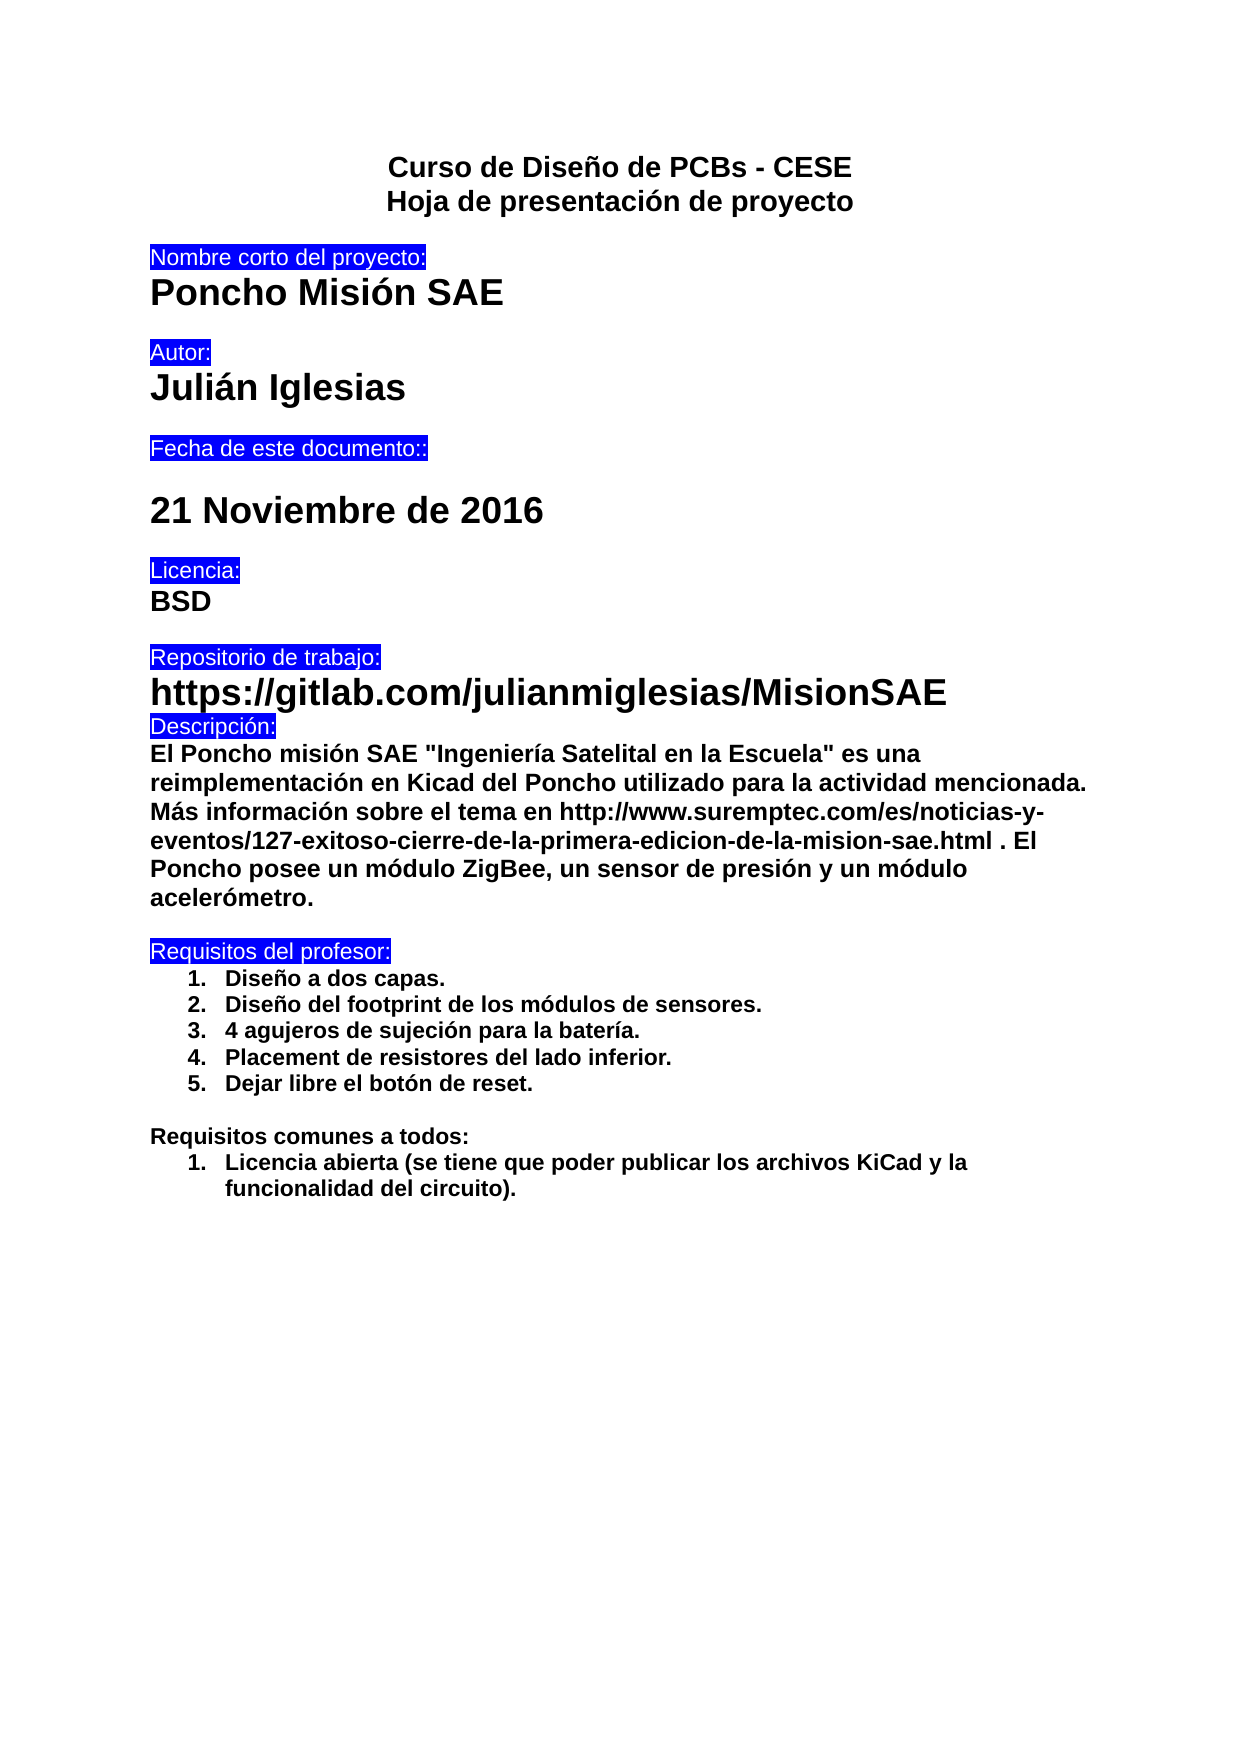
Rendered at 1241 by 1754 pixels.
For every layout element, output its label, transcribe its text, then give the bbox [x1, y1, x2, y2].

text Hoja de presentación de proyecto [150, 183, 1090, 217]
text Repositorio de trabajo: [150, 643, 1090, 670]
text Fecha de este documento:: [150, 435, 1090, 461]
list Placement de resistores del lado inferior. [187, 1044, 1090, 1070]
text Licencia: [150, 557, 1090, 584]
list Dejar libre el botón de reset. [187, 1070, 1090, 1096]
list 4 agujeros de sujeción para la batería. [187, 1017, 1090, 1044]
text Requisitos del profesor: [150, 938, 1090, 964]
text Curso de Diseño de PCBs - CESE [150, 150, 1090, 183]
text El Poncho misión SAE "Ingeniería Satelital en la Escuela" es una reimplementación en Kicad del Poncho utilizado para la actividad mencionada. Más información sobre el tema en http://www.suremptec.com/es/noticias-y-eventos/127-exitoso-cierre-de-la-primera-edicion-de-la-mision-sae.html . El Poncho posee un módulo ZigBee, un sensor de presión y un módulo acelerómetro. [150, 739, 1090, 912]
text Nombre corto del proyecto: [150, 243, 1090, 270]
text BSD [150, 584, 1090, 617]
text Poncho Misión SAE [150, 270, 1090, 313]
text Descripción: [150, 713, 1090, 739]
text https://gitlab.com/julianmiglesias/MisionSAE [150, 670, 1090, 713]
list Diseño a dos capas. [187, 964, 1090, 991]
text Julián Iglesias [150, 366, 1090, 409]
list Diseño del footprint de los módulos de sensores. [187, 991, 1090, 1017]
text Requisitos comunes a todos: [150, 1123, 1090, 1149]
text 21 Noviembre de 2016 [150, 488, 1090, 531]
list Licencia abierta (se tiene que poder publicar los archivos KiCad y la funcionalidad del circuito). [187, 1149, 1090, 1202]
text Autor: [150, 339, 1090, 366]
